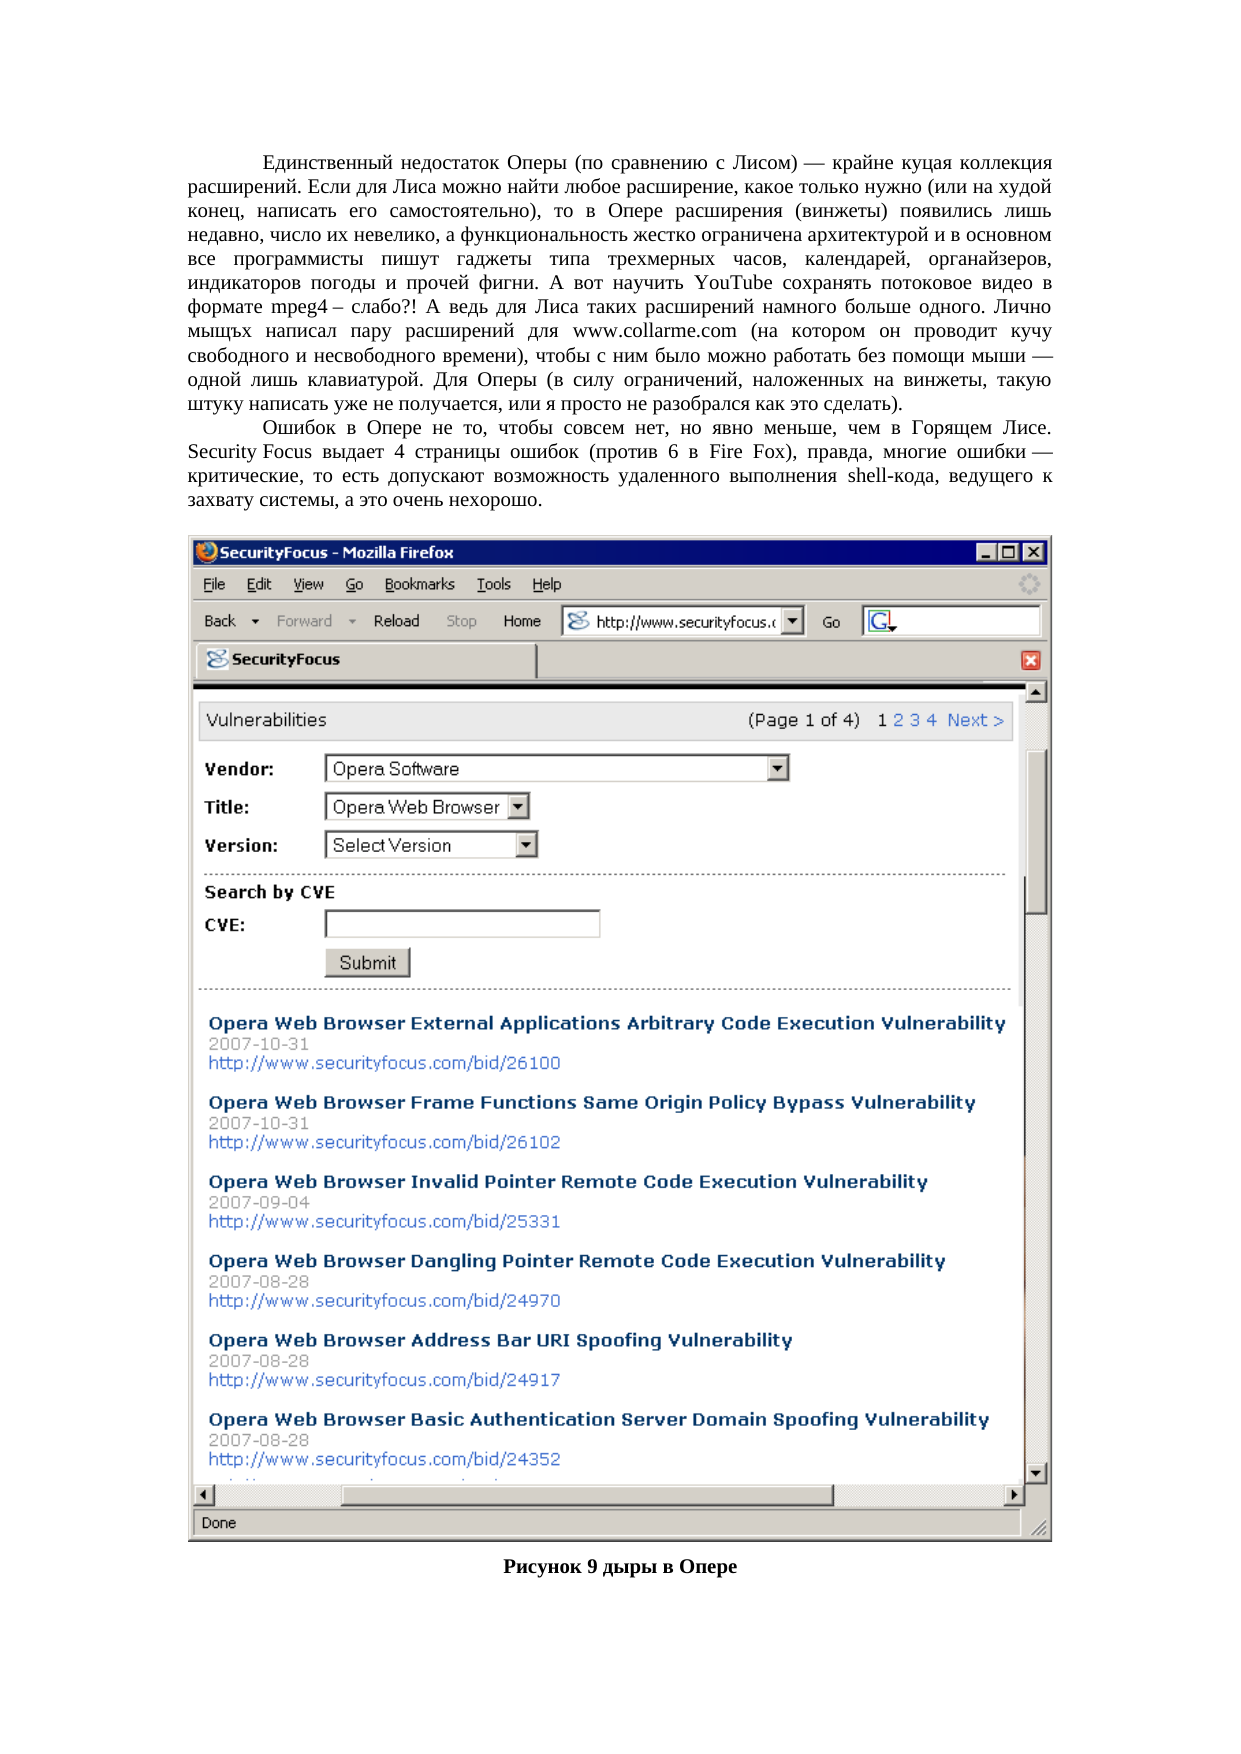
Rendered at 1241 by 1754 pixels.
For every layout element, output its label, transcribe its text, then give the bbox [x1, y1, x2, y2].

picture [188, 535, 1053, 1542]
text Рисунок 9 дыры в Опере [187, 1554, 1053, 1578]
text Ошибок в Опере не то, чтобы совсем нет, но явно меньше, чем в Горящем Лисе. Security Focus выдает 4 страницы ошибок (против 6 в Fire Fox), правда, многие ошибки — критические, то есть допускают возможность удаленного выполнения shell-кода, ведущего к захвату системы, а это очень нехорошо. [187, 415, 1053, 511]
text Единственный недостаток Оперы (по сравнению с Лисом) — крайне куцая коллекция расширений. Если для Лиса можно найти любое расширение, какое только нужно (или на худой конец, написать его самостоятельно), то в Опере расширения (винжеты) появились лишь недавно, число их невелико, а функциональность жестко ограничена архитектурой и в основном все программисты пишут гаджеты типа трехмерных часов, календарей, органайзеров, индикаторов погоды и прочей фигни. А вот научить YouTube сохранять потоковое видео в формате mpeg4 – слабо?! А ведь для Лиса таких расширений намного больше одного. Лично мыщъх написал пару расширений для www.collarme.com (на котором он проводит кучу свободного и несвободного времени), чтобы с ним было можно работать без помощи мыши — одной лишь клавиатурой. Для Оперы (в силу ограничений, наложенных на винжеты, такую штуку написать уже не получается, или я просто не разобрался как это сделать). [187, 150, 1053, 415]
